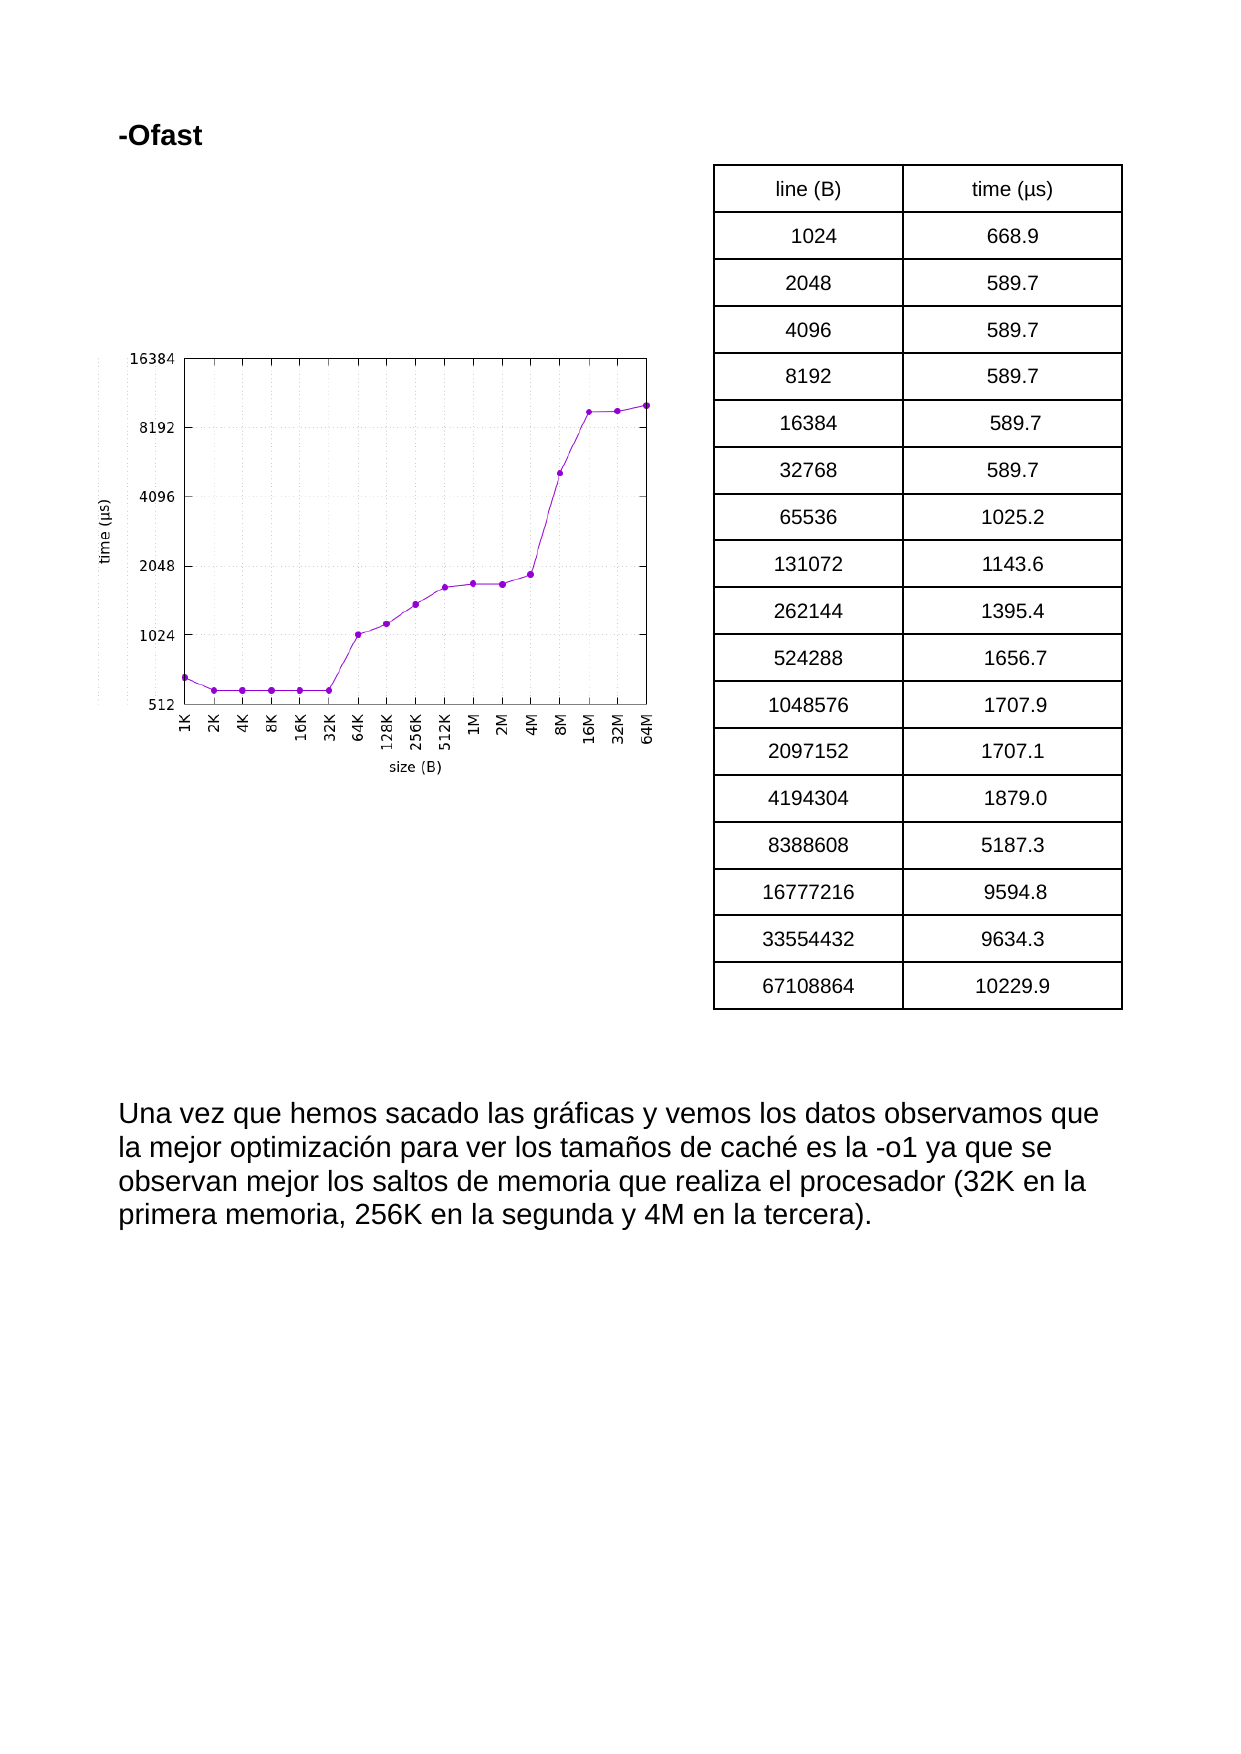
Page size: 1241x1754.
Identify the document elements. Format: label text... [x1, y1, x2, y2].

table_cell 262144 [715, 588, 902, 633]
table_cell 2097152 [715, 729, 902, 774]
table_cell 1025.2 [904, 495, 1121, 539]
text -Ofast [118, 118, 1122, 152]
table_cell 8192 [715, 354, 902, 399]
table_cell 1656.7 [904, 635, 1121, 680]
table_cell 668.9 [904, 213, 1121, 258]
table_cell 4194304 [715, 776, 902, 821]
table_cell 1143.6 [904, 541, 1121, 586]
table_cell 589.7 [904, 307, 1121, 352]
table_cell 524288 [715, 635, 902, 680]
table_cell 33554432 [715, 916, 902, 961]
table_cell 10229.9 [904, 963, 1121, 1008]
table_cell 1707.1 [904, 729, 1121, 774]
table_cell 16384 [715, 401, 902, 446]
table_cell 8388608 [715, 823, 902, 867]
table_cell 589.7 [904, 448, 1121, 492]
table_cell 65536 [715, 495, 902, 539]
table_cell 1048576 [715, 682, 902, 727]
picture [89, 340, 673, 778]
table_cell 1024 [715, 213, 902, 258]
table_cell 9594.8 [904, 870, 1121, 914]
table_cell 4096 [715, 307, 902, 352]
table_cell 131072 [715, 541, 902, 586]
text Una vez que hemos sacado las gráficas y vemos los datos observamos que la mejor optimización para ver los tamaños de caché es la -o1 ya que se observan mejor los saltos de memoria que realiza el procesador (32K en la primera memoria, 256K en la segunda y 4M en la tercera). [118, 1096, 1122, 1231]
table_cell 67108864 [715, 963, 902, 1008]
table_cell 589.7 [904, 354, 1121, 399]
table_cell 1395.4 [904, 588, 1121, 633]
table_cell 589.7 [904, 260, 1121, 305]
table_header time (µs) [904, 166, 1121, 211]
table_cell 16777216 [715, 870, 902, 914]
table_cell 1879.0 [904, 776, 1121, 821]
table_cell 2048 [715, 260, 902, 305]
table_cell 5187.3 [904, 823, 1121, 867]
table_cell 9634.3 [904, 916, 1121, 961]
table_header line (B) [715, 166, 902, 211]
table_cell 589.7 [904, 401, 1121, 446]
table_cell 1707.9 [904, 682, 1121, 727]
table_cell 32768 [715, 448, 902, 492]
